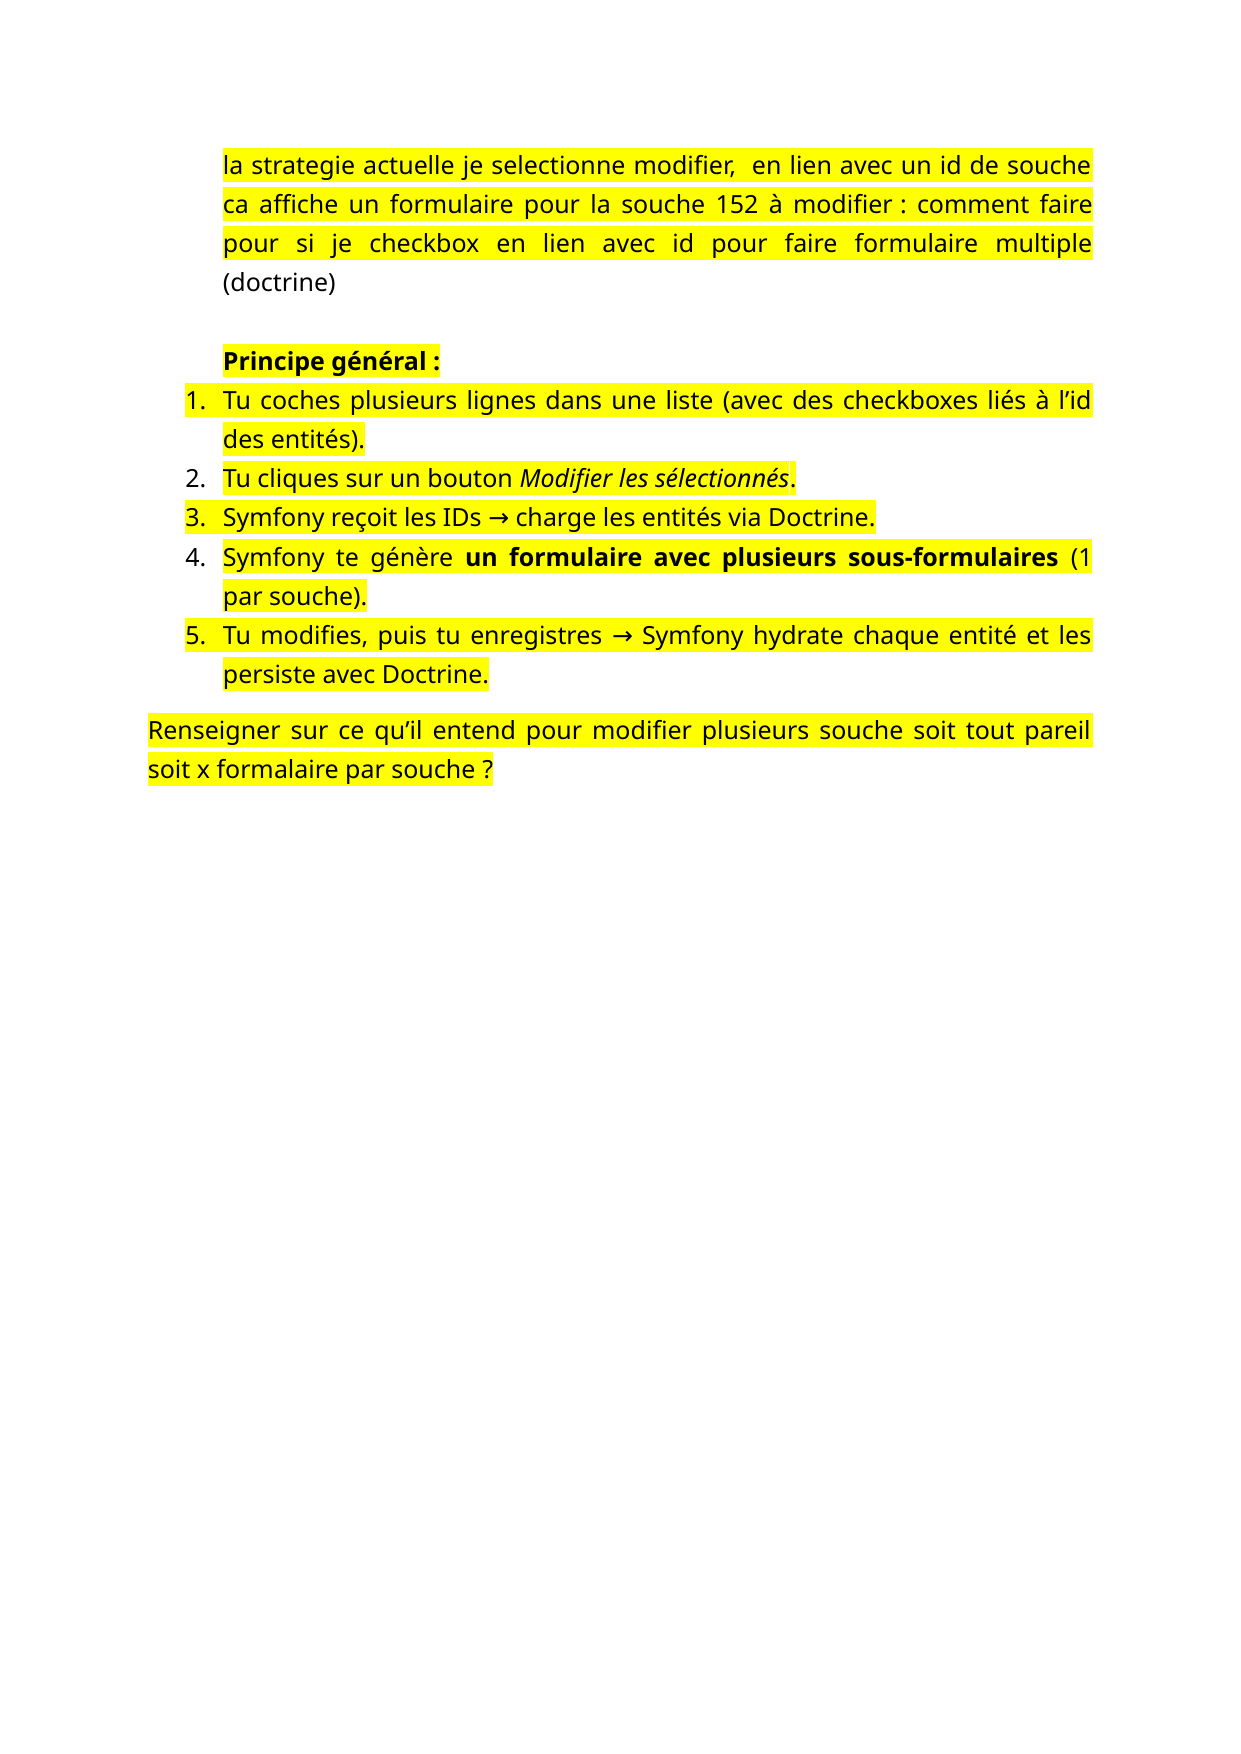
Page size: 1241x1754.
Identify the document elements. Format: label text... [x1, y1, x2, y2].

list Principe général : [223, 343, 1093, 377]
list Tu cliques sur un bouton Modifier les sélectionnés. [185, 461, 1093, 495]
text Renseigner sur ce qu’il entend pour modifier plusieurs souche soit tout pareil soit x formalaire par souche ? [148, 713, 1093, 786]
list Tu coches plusieurs lignes dans une liste (avec des checkboxes liés à l’id des entités). [185, 383, 1093, 456]
list Tu modifies, puis tu enregistres → Symfony hydrate chaque entité et les persiste avec Doctrine. [185, 618, 1093, 691]
list Symfony reçoit les IDs → charge les entités via Doctrine. [185, 500, 1093, 534]
list Symfony te génère un formulaire avec plusieurs sous-formulaires (1 par souche). [185, 539, 1093, 612]
list la strategie actuelle je selectionne modifier, en lien avec un id de souche ca affiche un formulaire pour la souche 152 à modifier : comment faire pour si je checkbox en lien avec id pour faire formulaire multiple (doctrine) [223, 148, 1093, 299]
